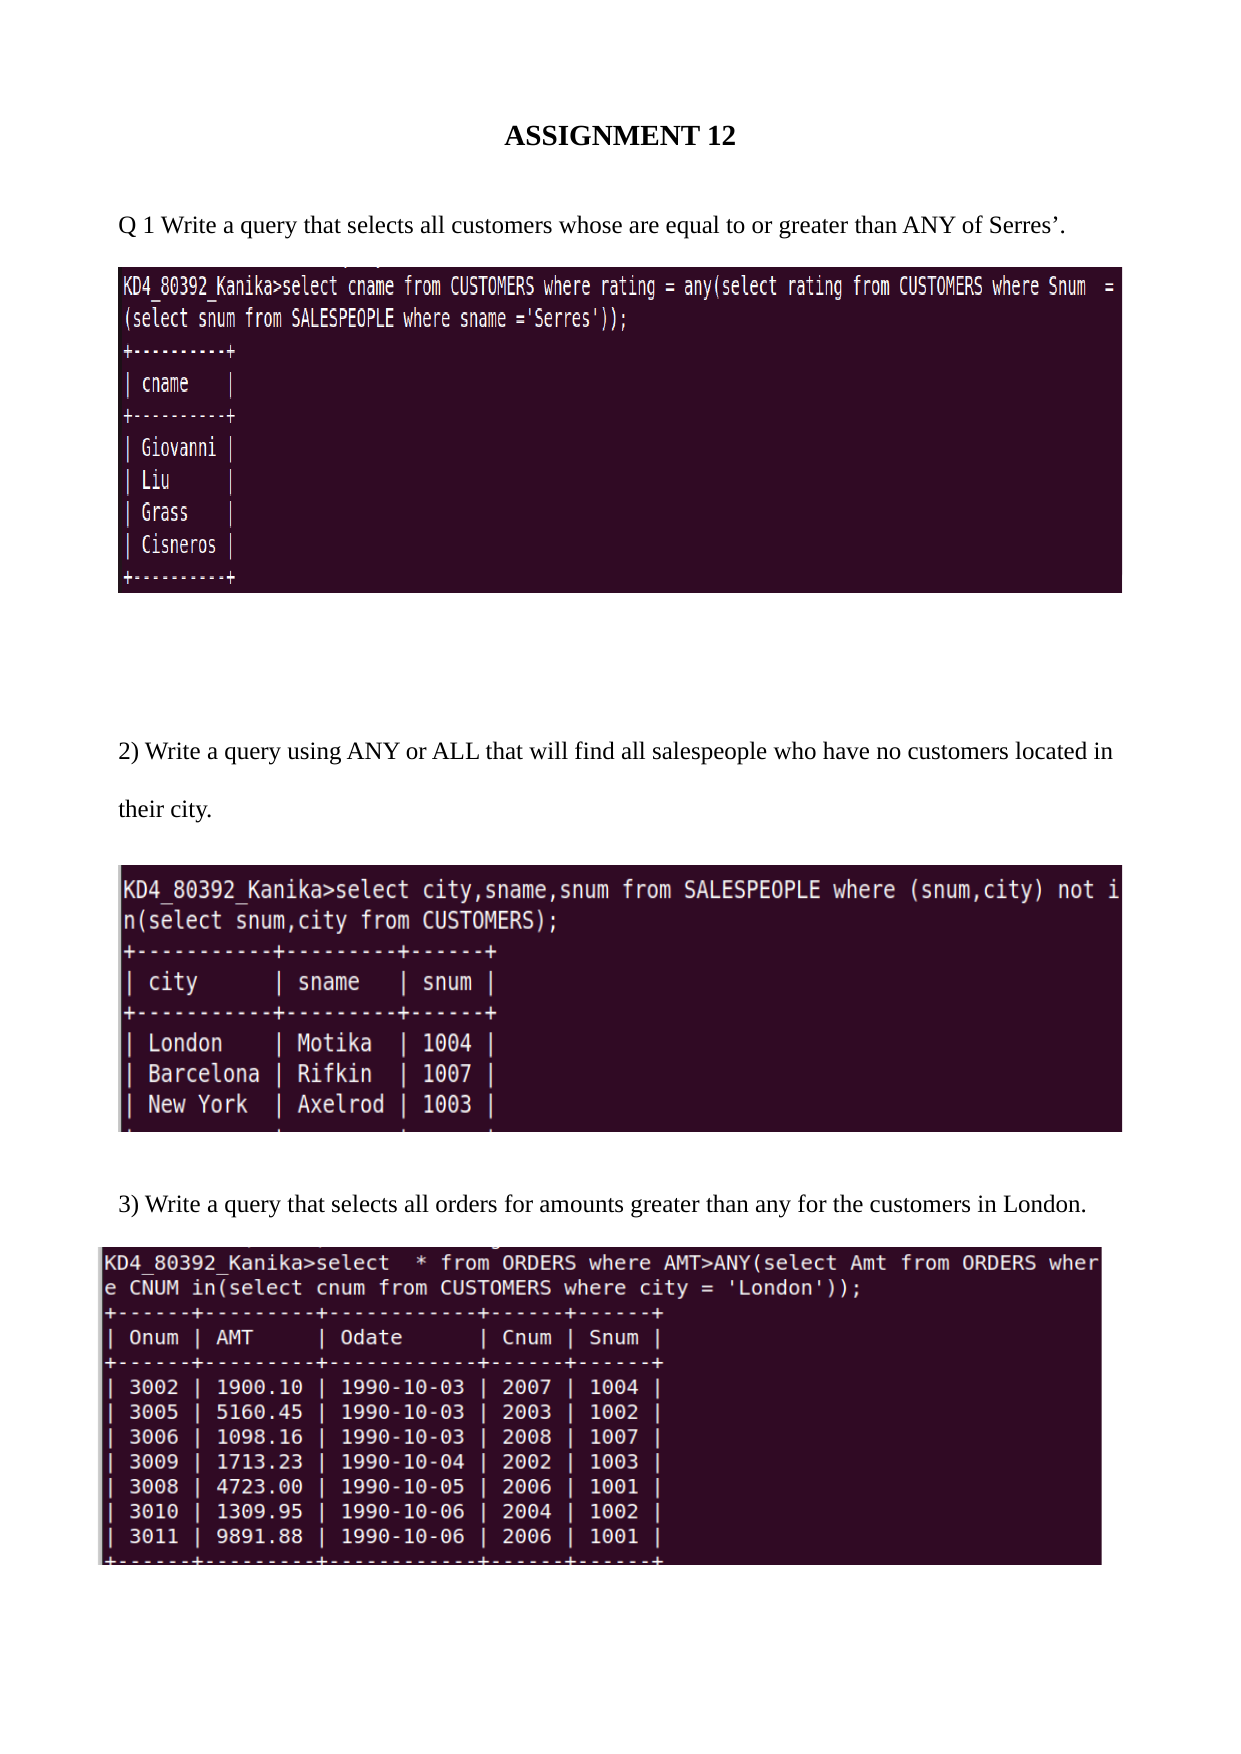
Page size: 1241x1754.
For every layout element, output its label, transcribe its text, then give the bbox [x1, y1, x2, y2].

picture [97, 1247, 1102, 1565]
text 3) Write a query that selects all orders for amounts greater than any for the customers in London. [118, 1189, 1122, 1218]
picture [118, 267, 1123, 593]
text 2) Write a query using ANY or ALL that will find all salespeople who have no customers located in [118, 736, 1122, 765]
picture [118, 865, 1123, 1132]
text their city. [118, 794, 1122, 822]
text Q 1 Write a query that selects all customers whose are equal to or greater than ANY of Serres’. [118, 210, 1122, 239]
